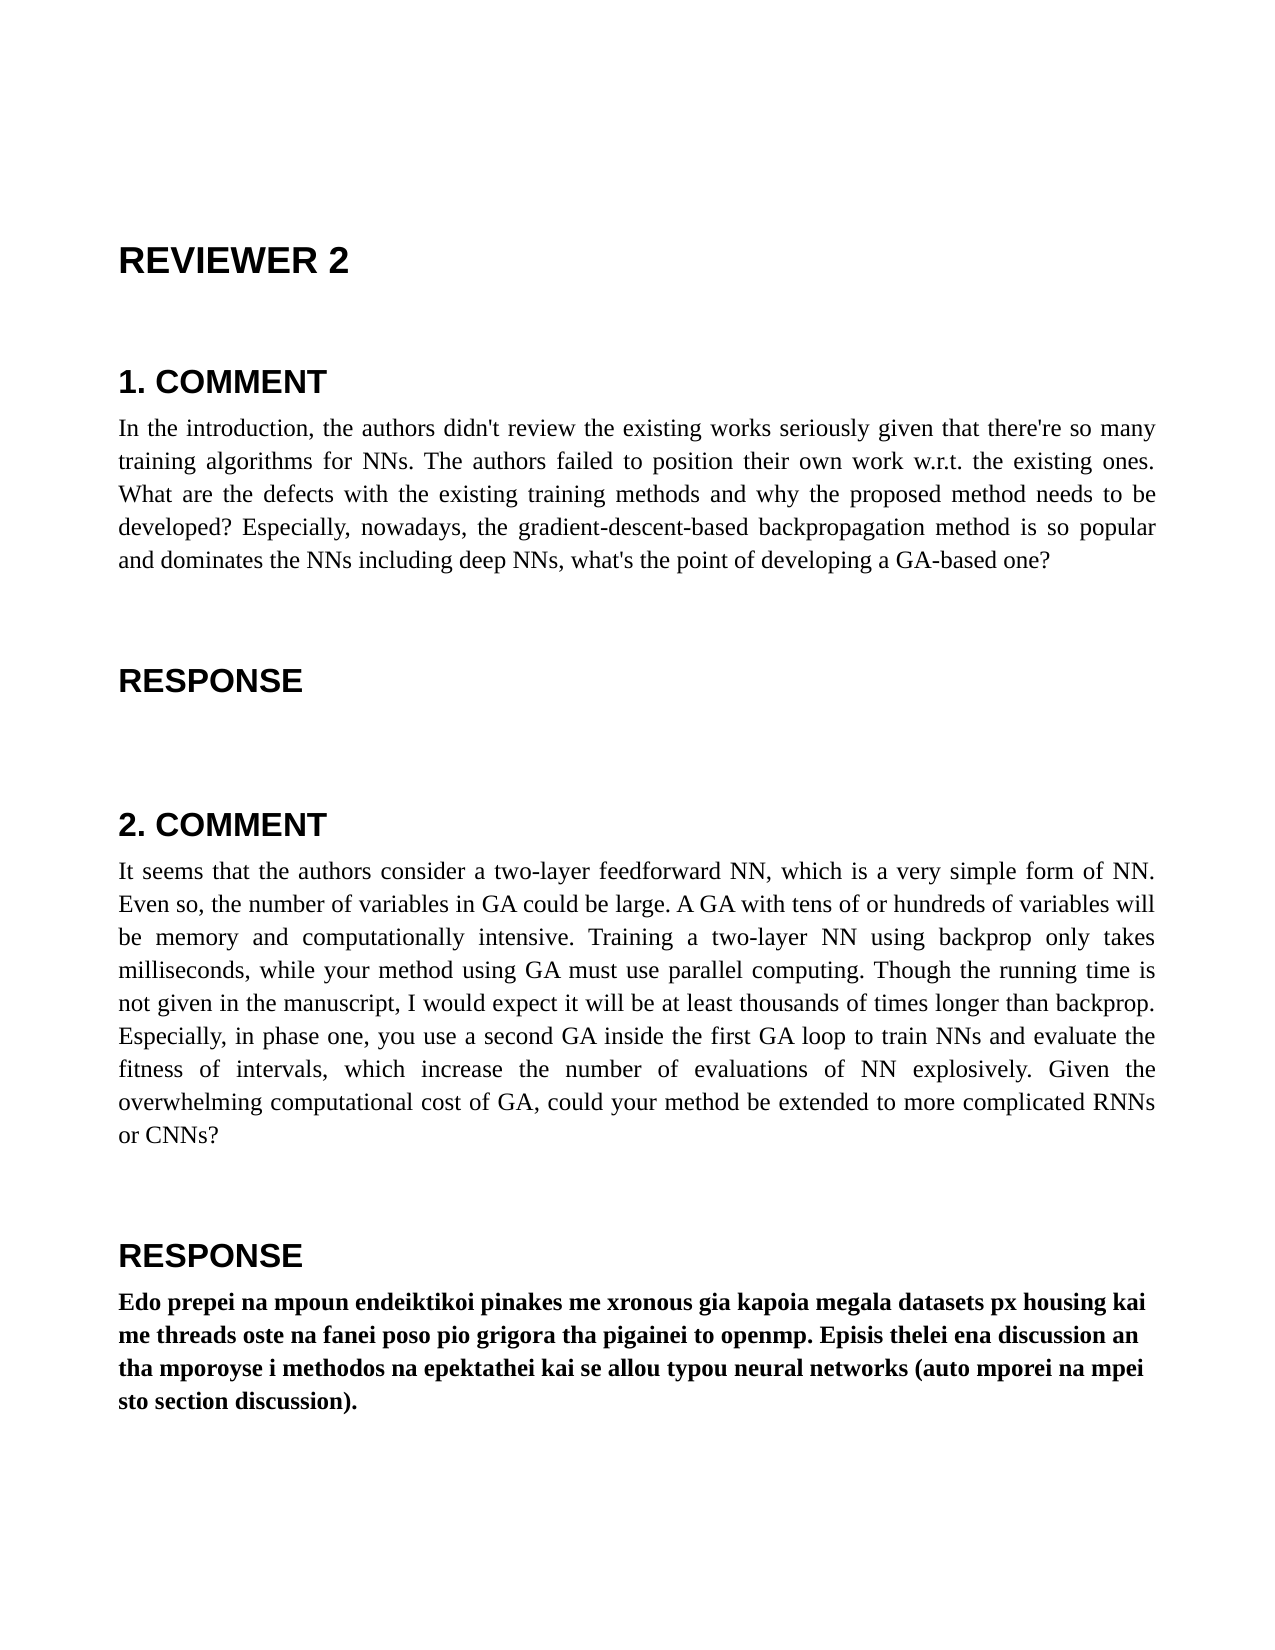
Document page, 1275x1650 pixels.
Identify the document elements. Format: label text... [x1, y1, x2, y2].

subtitle RESPONSE [118, 661, 1157, 700]
subtitle 1. COMMENT [118, 362, 1157, 401]
subtitle 2. COMMENT [118, 805, 1157, 843]
text It seems that the authors consider a two-layer feedforward NN, which is a very simple form of NN. Even so, the number of variables in GA could be large. A GA with tens of or hundreds of variables will be memory and computationally intensive. Training a two-layer NN using backprop only takes milliseconds, while your method using GA must use parallel computing. Though the running time is not given in the manuscript, I would expect it will be at least thousands of times longer than backprop. Especially, in phase one, you use a second GA inside the first GA loop to train NNs and evaluate the fitness of intervals, which increase the number of evaluations of NN explosively. Given the overwhelming computational cost of GA, could your method be extended to more complicated RNNs or CNNs? [118, 856, 1157, 1149]
subtitle RESPONSE [118, 1236, 1157, 1274]
text In the introduction, the authors didn't review the existing works seriously given that there're so many training algorithms for NNs. The authors failed to position their own work w.r.t. the existing ones. What are the defects with the existing training methods and why the proposed method needs to be developed? Especially, nowadays, the gradient-descent-based backpropagation method is so popular and dominates the NNs including deep NNs, what's the point of developing a GA-based one? [118, 413, 1157, 574]
subtitle REVIEWER 2 [118, 238, 1157, 281]
text Edo prepei na mpoun endeiktikoi pinakes me xronous gia kapoia megala datasets px housing kai me threads oste na fanei poso pio grigora tha pigainei to openmp. Episis thelei ena discussion an tha mporoyse i methodos na epektathei kai se allou typou neural networks (auto mporei na mpei sto section discussion). [118, 1287, 1157, 1415]
